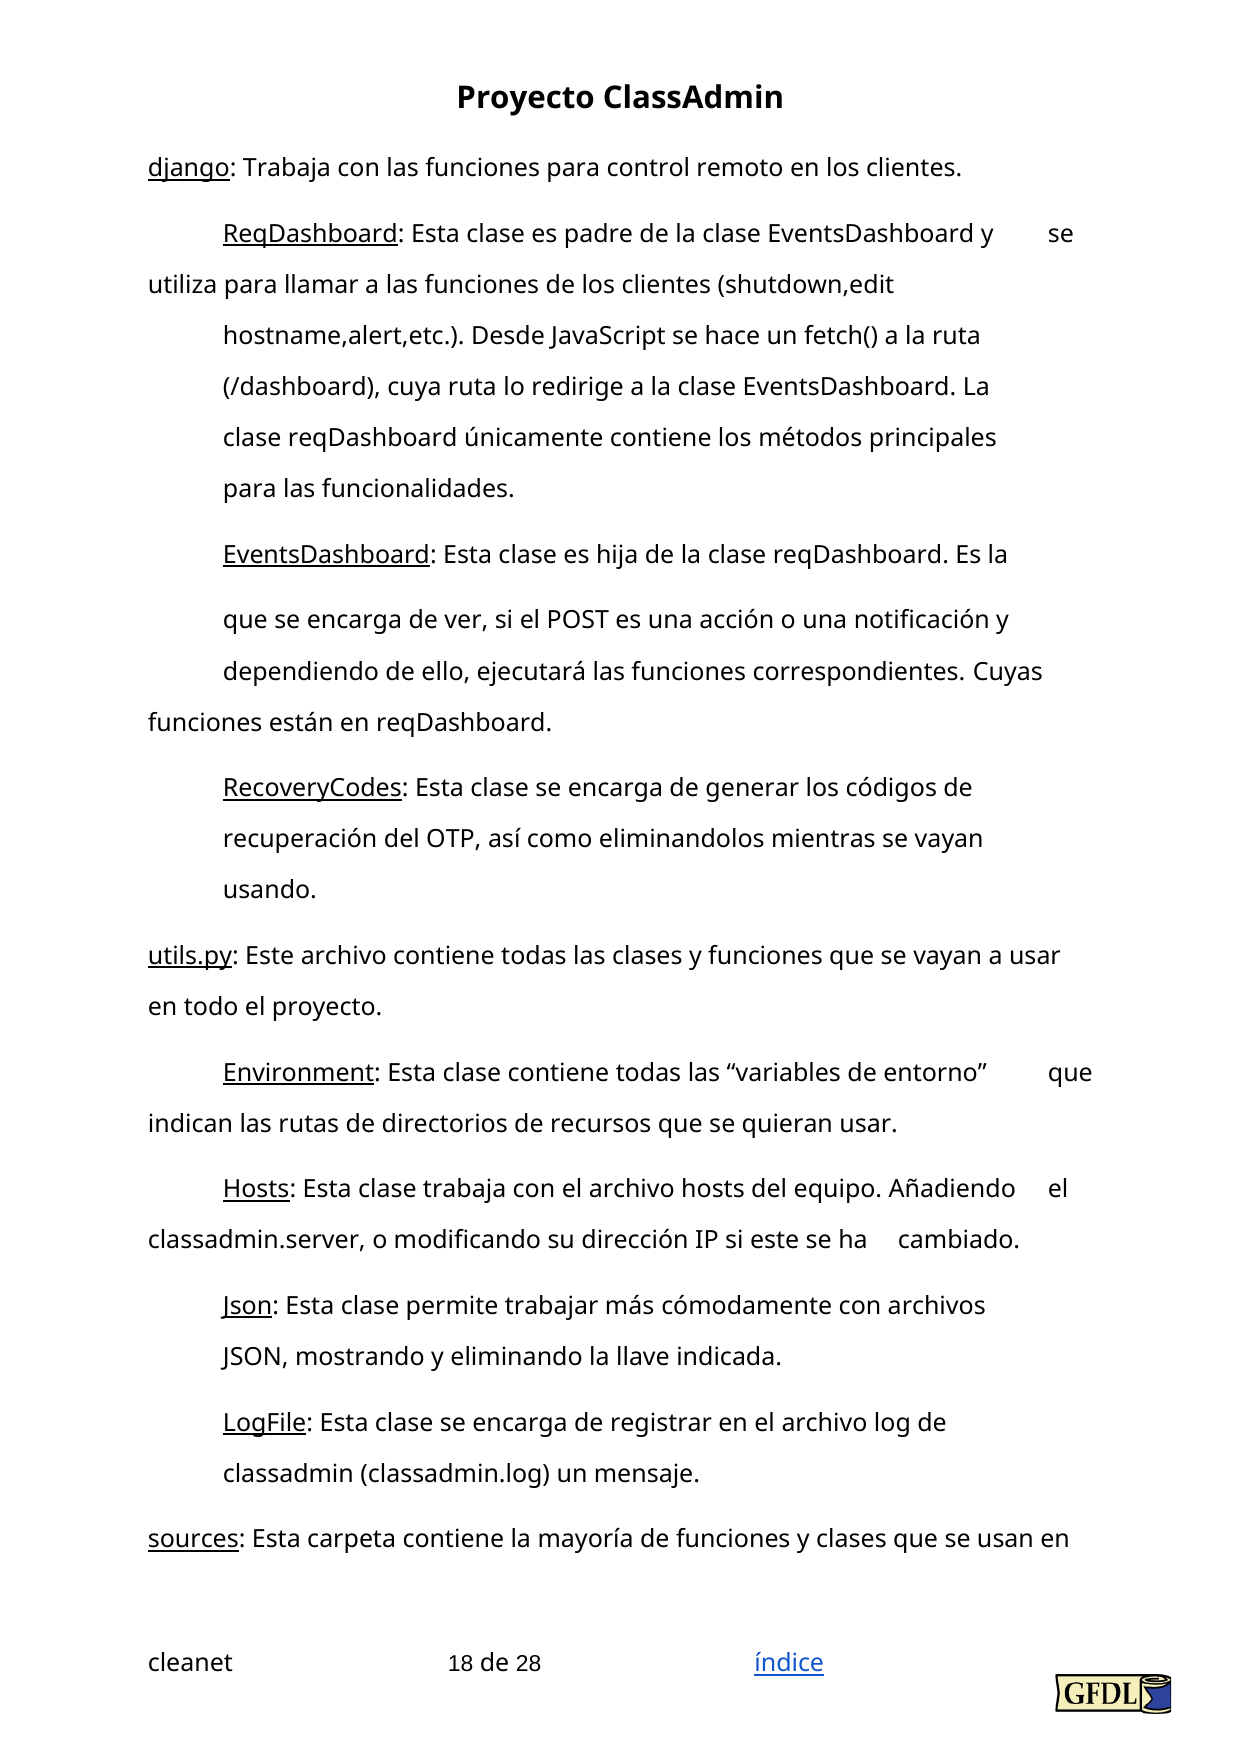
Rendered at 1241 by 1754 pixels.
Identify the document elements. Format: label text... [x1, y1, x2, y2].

text sources: Esta carpeta contiene la mayoría de funciones y clases que se usan en [148, 1521, 1093, 1555]
text Environment: Esta clase contiene todas las “variables de entorno” que indican las rutas de directorios de recursos que se quieran usar. [148, 1054, 1093, 1139]
text Json: Esta clase permite trabajar más cómodamente con archivos JSON, mostrando y eliminando la llave indicada. [148, 1287, 1093, 1373]
text Hosts: Esta clase trabaja con el archivo hosts del equipo. Añadiendo el classadmin.server, o modificando su dirección IP si este se ha cambiado. [148, 1171, 1093, 1256]
text EventsDashboard: Esta clase es hija de la clase reqDashboard. Es la [148, 536, 1093, 571]
text utils.py: Este archivo contiene todas las clases y funciones que se vayan a usar en todo el proyecto. [148, 937, 1093, 1023]
text que se encarga de ver, si el POST es una acción o una notificación y dependiendo de ello, ejecutará las funciones correspondientes. Cuyas funciones están en reqDashboard. [148, 602, 1093, 738]
picture [1055, 1674, 1172, 1714]
text RecoveryCodes: Esta clase se encarga de generar los códigos de recuperación del OTP, así como eliminandolos mientras se vayan usando. [148, 770, 1093, 906]
text LogFile: Esta clase se encarga de registrar en el archivo log de classadmin (classadmin.log) un mensaje. [148, 1404, 1093, 1489]
text ReqDashboard: Esta clase es padre de la clase EventsDashboard y se utiliza para llamar a las funciones de los clientes (shutdown,edit hostname,alert,etc.). Desde JavaScript se hace un fetch() a la ruta (/dashboard), cuya ruta lo redirige a la clase EventsDashboard. La clase reqDashboard únicamente contiene los métodos principales para las funcionalidades. [148, 216, 1093, 505]
text django: Trabaja con las funciones para control remoto en los clientes. [148, 150, 1093, 184]
